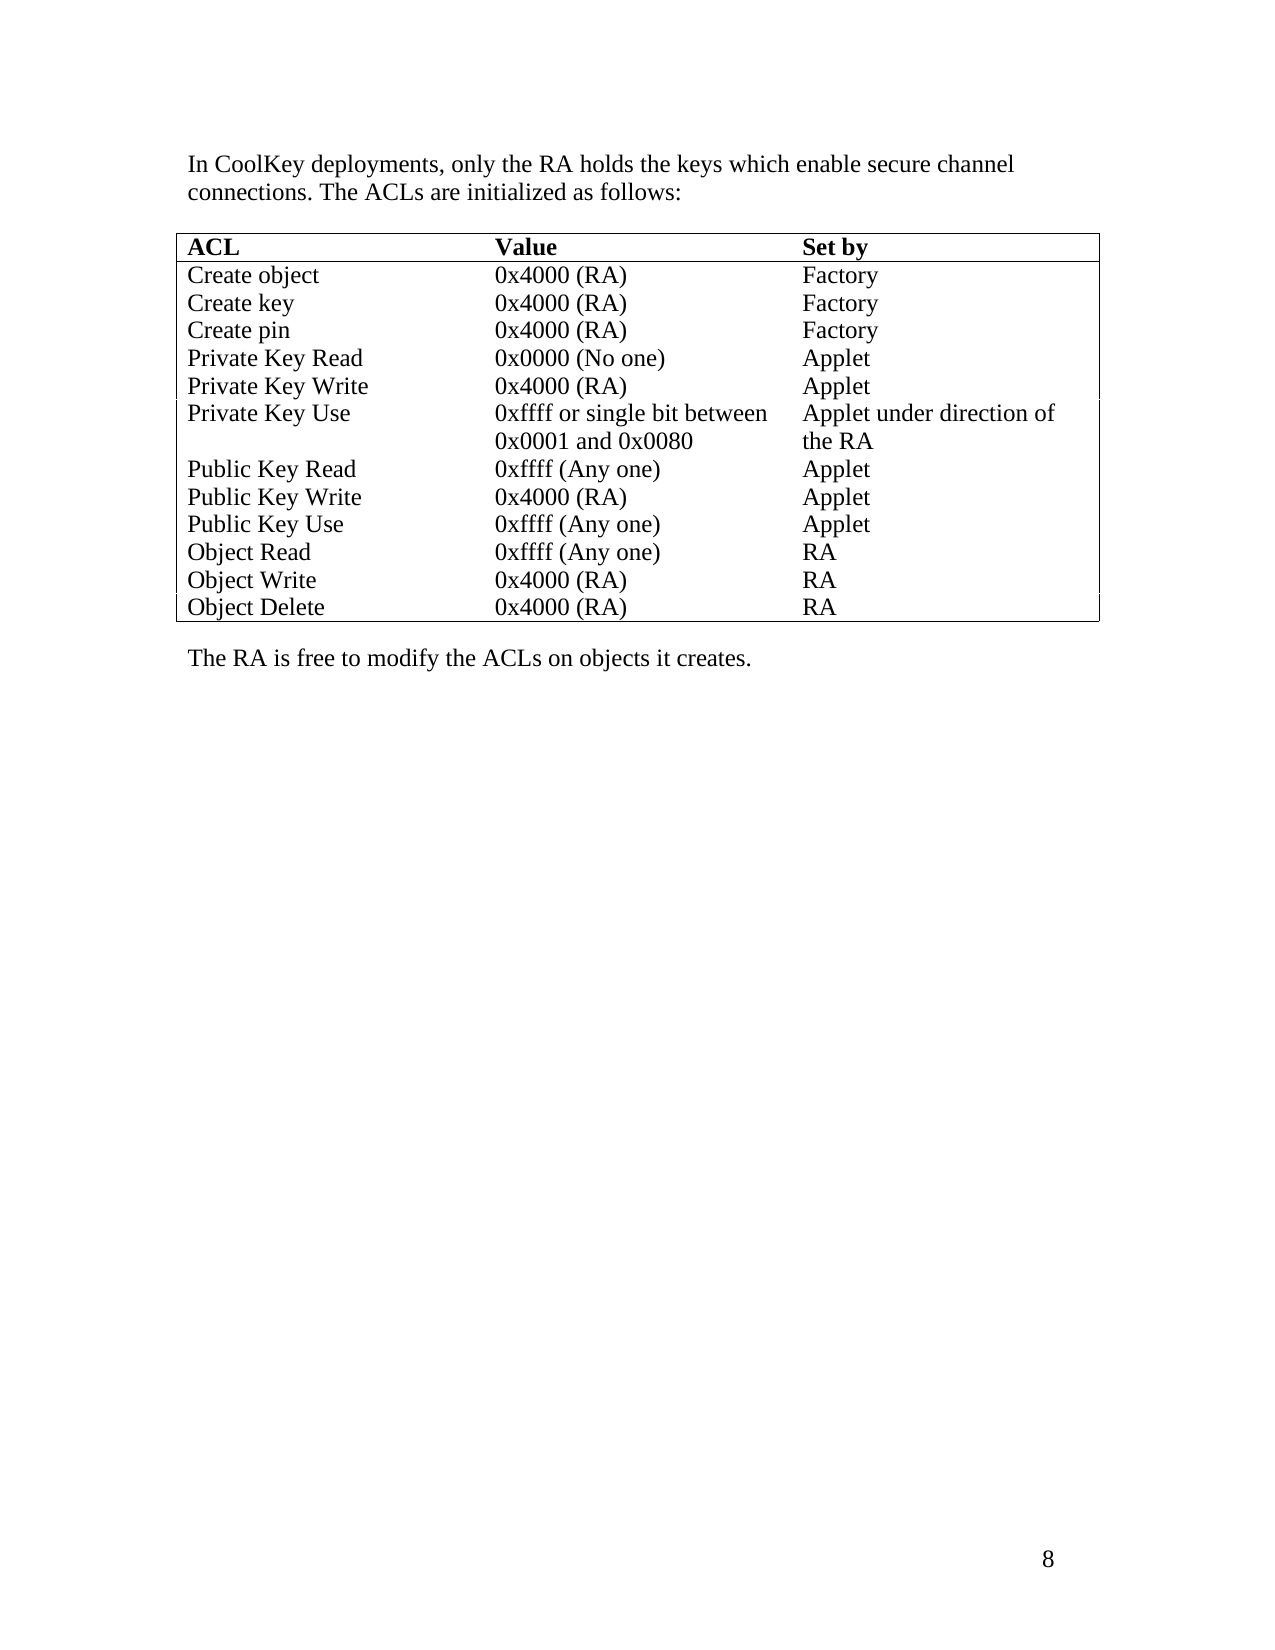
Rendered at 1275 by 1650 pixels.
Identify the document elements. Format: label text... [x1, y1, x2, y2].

table_cell Factory [791, 316, 1099, 344]
table_cell Object Write [177, 566, 483, 593]
table_cell RA [791, 538, 1099, 566]
table_cell 0x0000 (No one) [483, 344, 791, 372]
table_cell RA [791, 566, 1099, 593]
table_cell Factory [791, 262, 1099, 289]
table_cell Applet [791, 372, 1099, 399]
table_header Set by [791, 234, 1099, 261]
table_cell Applet under direction of the RA [791, 400, 1099, 455]
table_cell Create key [177, 289, 483, 316]
table_cell 0xffff (Any one) [483, 455, 791, 483]
table_cell 0x4000 (RA) [483, 289, 791, 316]
table_cell Object Delete [177, 594, 483, 621]
table_cell 0x4000 (RA) [483, 566, 791, 593]
table_cell RA [791, 594, 1099, 621]
table_cell Public Key Read [177, 455, 483, 483]
table_cell 0x4000 (RA) [483, 594, 791, 621]
text The RA is free to modify the ACLs on objects it creates. [187, 644, 1087, 672]
table_cell Create object [177, 262, 483, 289]
table_cell Public Key Use [177, 510, 483, 538]
table_cell Object Read [177, 538, 483, 566]
table_cell 0xffff or single bit between 0x0001 and 0x0080 [483, 400, 791, 455]
table_cell 0x4000 (RA) [483, 316, 791, 344]
table_cell Applet [791, 483, 1099, 510]
table_cell 0xffff (Any one) [483, 510, 791, 538]
table_cell 0x4000 (RA) [483, 483, 791, 510]
table_cell Applet [791, 455, 1099, 483]
table_cell Private Key Use [177, 400, 483, 455]
table_header ACL [177, 234, 483, 261]
table_cell Private Key Write [177, 372, 483, 399]
table_cell Factory [791, 289, 1099, 316]
table_cell Private Key Read [177, 344, 483, 372]
table_cell Applet [791, 344, 1099, 372]
text In CoolKey deployments, only the RA holds the keys which enable secure channel connections. The ACLs are initialized as follows: [187, 150, 1087, 205]
table_header Value [483, 234, 791, 261]
table_cell 0x4000 (RA) [483, 262, 791, 289]
table_cell Applet [791, 510, 1099, 538]
table_cell 0xffff (Any one) [483, 538, 791, 566]
table_cell 0x4000 (RA) [483, 372, 791, 399]
table_cell Public Key Write [177, 483, 483, 510]
table_cell Create pin [177, 316, 483, 344]
